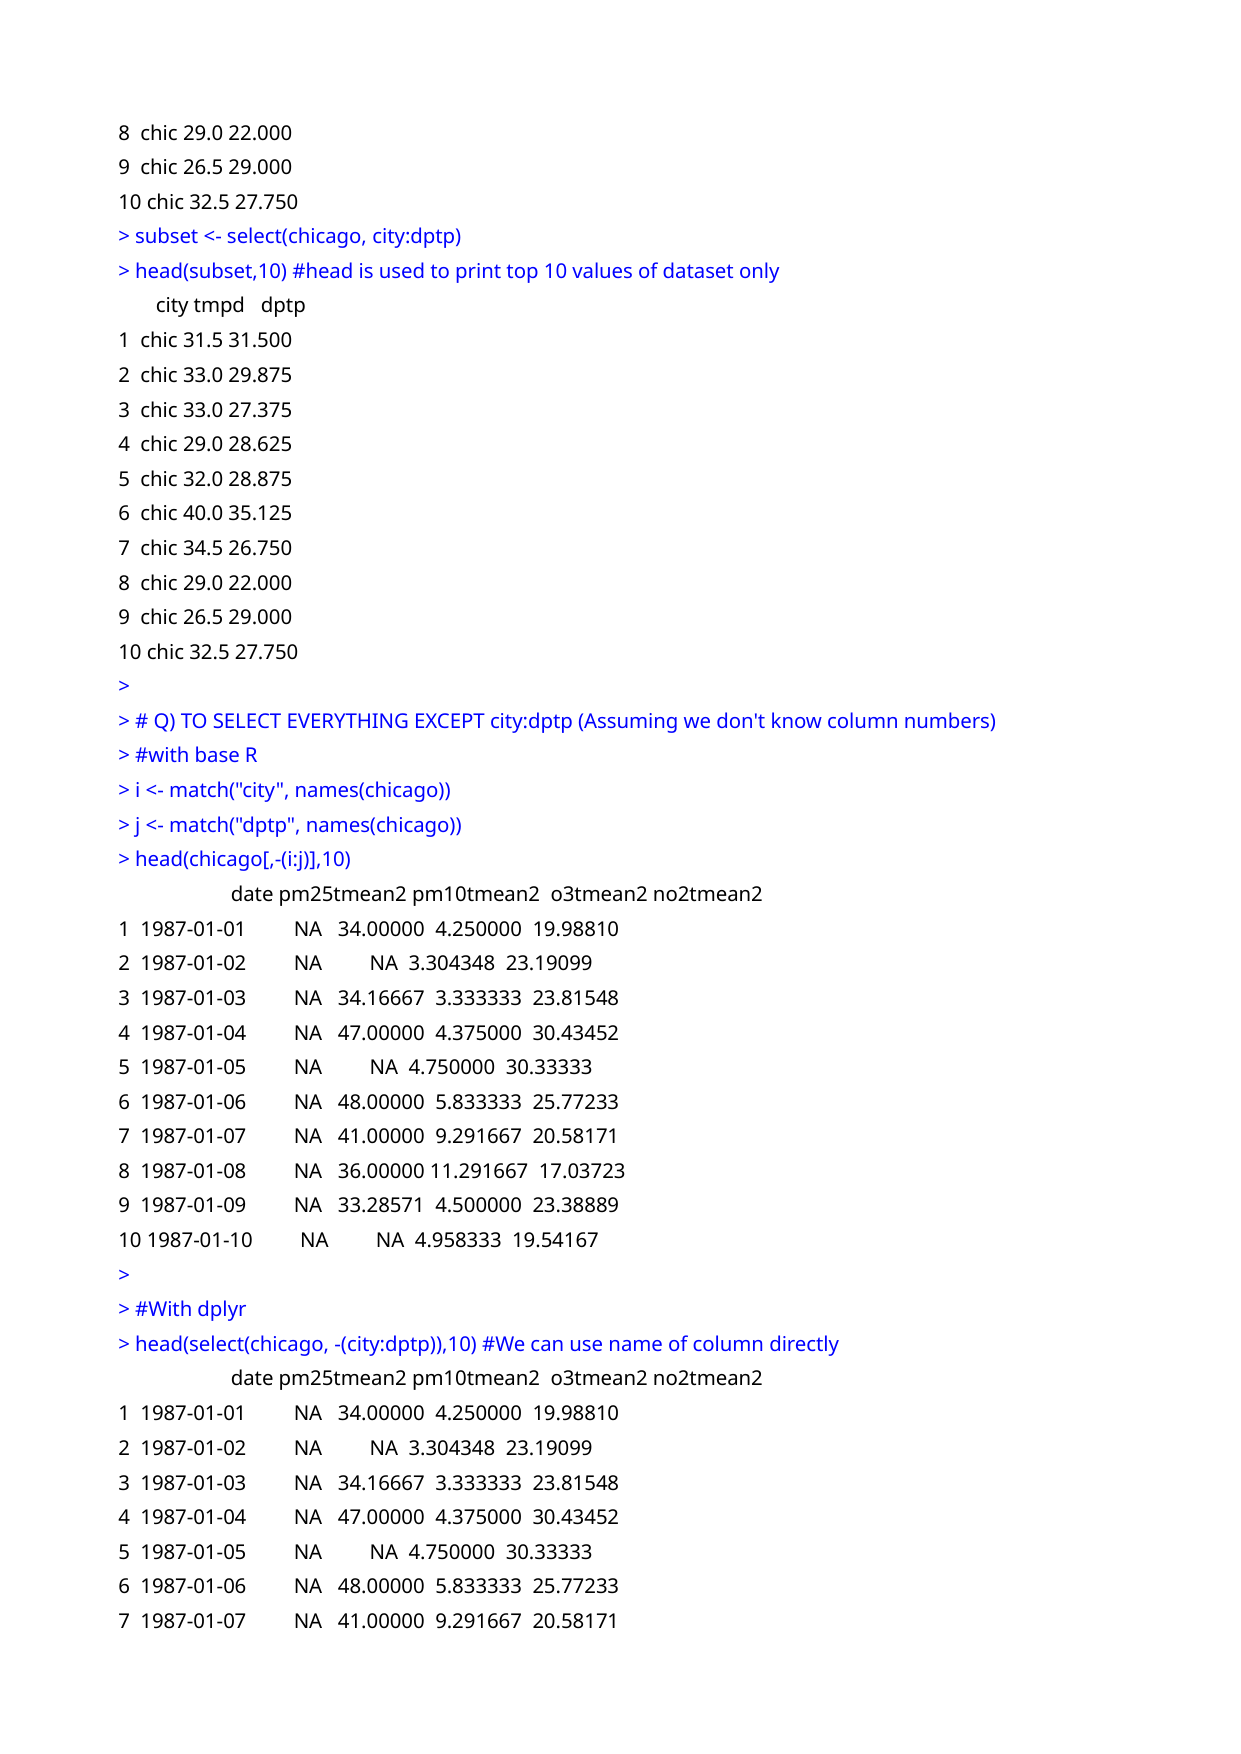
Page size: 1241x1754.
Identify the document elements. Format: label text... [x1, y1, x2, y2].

text 10 1987-01-10 NA NA 4.958333 19.54167 [118, 1226, 1122, 1253]
text 2 1987-01-02 NA NA 3.304348 23.19099 [118, 1433, 1122, 1461]
text 3 1987-01-03 NA 34.16667 3.333333 23.81548 [118, 983, 1122, 1011]
text date pm25tmean2 pm10tmean2 o3tmean2 no2tmean2 [118, 879, 1122, 907]
text 3 1987-01-03 NA 34.16667 3.333333 23.81548 [118, 1468, 1122, 1496]
text 2 1987-01-02 NA NA 3.304348 23.19099 [118, 949, 1122, 977]
text > subset <- select(chicago, city:dptp) [118, 222, 1122, 249]
text 8 1987-01-08 NA 36.00000 11.291667 17.03723 [118, 1156, 1122, 1184]
text 3 chic 33.0 27.375 [118, 395, 1122, 423]
text 5 1987-01-05 NA NA 4.750000 30.33333 [118, 1537, 1122, 1565]
text > #with base R [118, 741, 1122, 769]
text 4 1987-01-04 NA 47.00000 4.375000 30.43452 [118, 1018, 1122, 1046]
text 8 chic 29.0 22.000 [118, 568, 1122, 596]
text > # Q) TO SELECT EVERYTHING EXCEPT city:dptp (Assuming we don't know column numbers) [118, 706, 1122, 734]
text city tmpd dptp [118, 291, 1122, 319]
text > head(select(chicago, -(city:dptp)),10) #We can use name of column directly [118, 1329, 1122, 1357]
text > j <- match("dptp", names(chicago)) [118, 810, 1122, 838]
text 1 chic 31.5 31.500 [118, 326, 1122, 354]
text 5 chic 32.0 28.875 [118, 464, 1122, 492]
text 6 1987-01-06 NA 48.00000 5.833333 25.77233 [118, 1572, 1122, 1599]
text > #With dplyr [118, 1295, 1122, 1322]
text 1 1987-01-01 NA 34.00000 4.250000 19.98810 [118, 914, 1122, 942]
text 7 chic 34.5 26.750 [118, 533, 1122, 561]
text date pm25tmean2 pm10tmean2 o3tmean2 no2tmean2 [118, 1364, 1122, 1392]
text > [118, 672, 1122, 699]
text > head(chicago[,-(i:j)],10) [118, 845, 1122, 872]
text 1 1987-01-01 NA 34.00000 4.250000 19.98810 [118, 1399, 1122, 1427]
text 9 chic 26.5 29.000 [118, 603, 1122, 630]
text 7 1987-01-07 NA 41.00000 9.291667 20.58171 [118, 1606, 1122, 1634]
text > [118, 1260, 1122, 1288]
text > head(subset,10) #head is used to print top 10 values of dataset only [118, 256, 1122, 284]
text > i <- match("city", names(chicago)) [118, 776, 1122, 803]
text 9 1987-01-09 NA 33.28571 4.500000 23.38889 [118, 1191, 1122, 1219]
text 8 chic 29.0 22.000 [118, 118, 1122, 146]
text 10 chic 32.5 27.750 [118, 637, 1122, 665]
text 10 chic 32.5 27.750 [118, 187, 1122, 215]
text 9 chic 26.5 29.000 [118, 153, 1122, 180]
text 4 1987-01-04 NA 47.00000 4.375000 30.43452 [118, 1503, 1122, 1530]
text 6 chic 40.0 35.125 [118, 499, 1122, 527]
text 7 1987-01-07 NA 41.00000 9.291667 20.58171 [118, 1122, 1122, 1149]
text 4 chic 29.0 28.625 [118, 430, 1122, 457]
text 2 chic 33.0 29.875 [118, 361, 1122, 388]
text 6 1987-01-06 NA 48.00000 5.833333 25.77233 [118, 1087, 1122, 1115]
text 5 1987-01-05 NA NA 4.750000 30.33333 [118, 1053, 1122, 1080]
